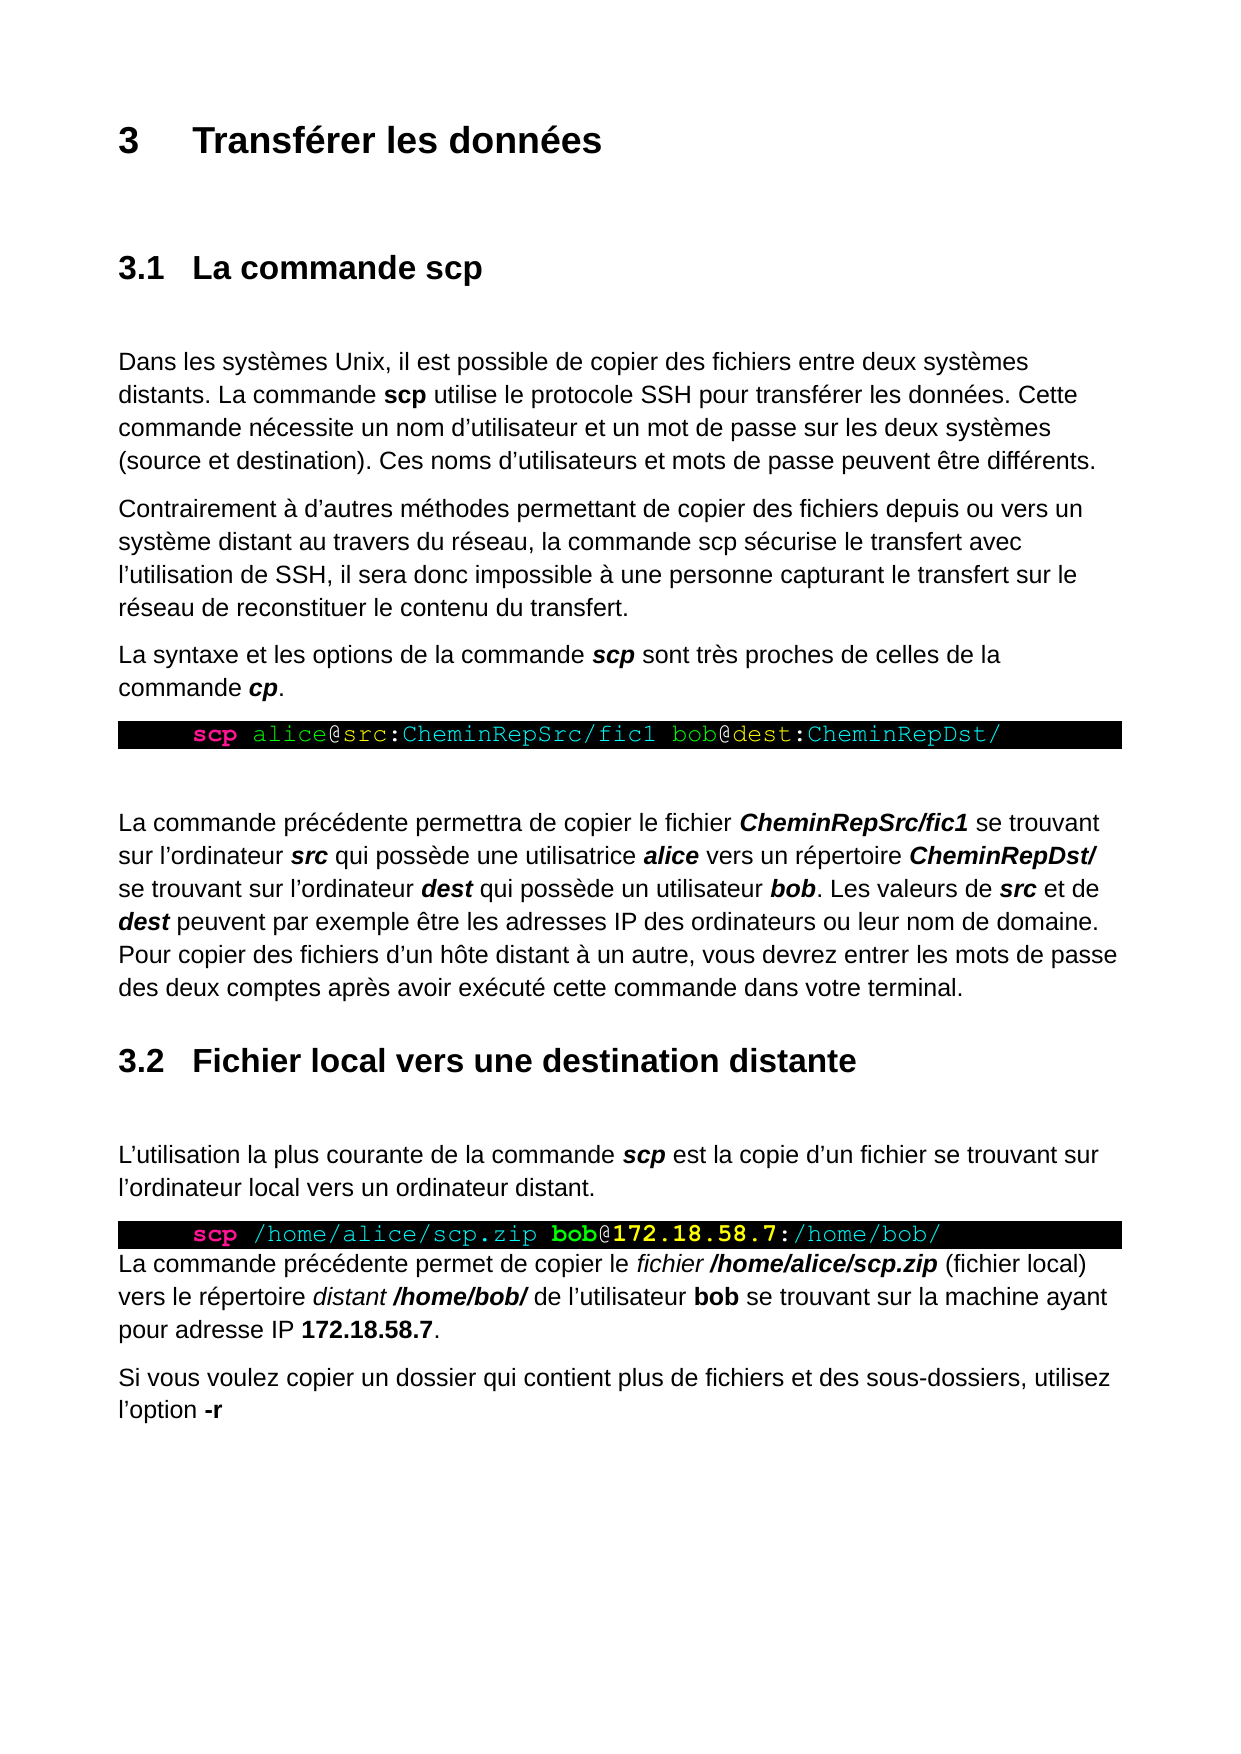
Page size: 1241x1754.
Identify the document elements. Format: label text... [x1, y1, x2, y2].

subtitle Fichier local vers une destination distante [118, 1041, 1122, 1080]
text Contrairement à d’autres méthodes permettant de copier des fichiers depuis ou vers un système distant au travers du réseau, la commande scp sécurise le transfert avec l’utilisation de SSH, il sera donc impossible à une personne capturant le transfert sur le réseau de reconstituer le contenu du transfert. [118, 493, 1122, 621]
text La syntaxe et les options de la commande scp sont très proches de celles de la commande cp. [118, 640, 1122, 702]
subtitle Transférer les données [118, 118, 1122, 161]
text Si vous voulez copier un dossier qui contient plus de fichiers et des sous-dossiers, utilisez l’option -r [118, 1362, 1122, 1424]
text La commande précédente permettra de copier le fichier CheminRepSrc/fic1 se trouvant sur l’ordinateur src qui possède une utilisatrice alice vers un répertoire CheminRepDst/ se trouvant sur l’ordinateur dest qui possède un utilisateur bob. Les valeurs de src et de dest peuvent par exemple être les adresses IP des ordinateurs ou leur nom de domaine. Pour copier des fichiers d’un hôte distant à un autre, vous devrez entrer les mots de passe des deux comptes après avoir exécuté cette commande dans votre terminal. [118, 808, 1122, 1002]
text scp /home/alice/scp.zip bob@172.18.58.7:/home/bob/ [118, 1221, 1122, 1249]
text L’utilisation la plus courante de la commande scp est la copie d’un fichier se trouvant sur l’ordinateur local vers un ordinateur distant. [118, 1140, 1122, 1202]
subtitle La commande scp [118, 248, 1122, 287]
text La commande précédente permet de copier le fichier /home/alice/scp.zip (fichier local) vers le répertoire distant /home/bob/ de l’utilisateur bob se trouvant sur la machine ayant pour adresse IP 172.18.58.7. [118, 1249, 1122, 1344]
text scp alice@src:CheminRepSrc/fic1 bob@dest:CheminRepDst/ [118, 721, 1122, 749]
text Dans les systèmes Unix, il est possible de copier des fichiers entre deux systèmes distants. La commande scp utilise le protocole SSH pour transférer les données. Cette commande nécessite un nom d’utilisateur et un mot de passe sur les deux systèmes (source et destination). Ces noms d’utilisateurs et mots de passe peuvent être différents. [118, 347, 1122, 475]
